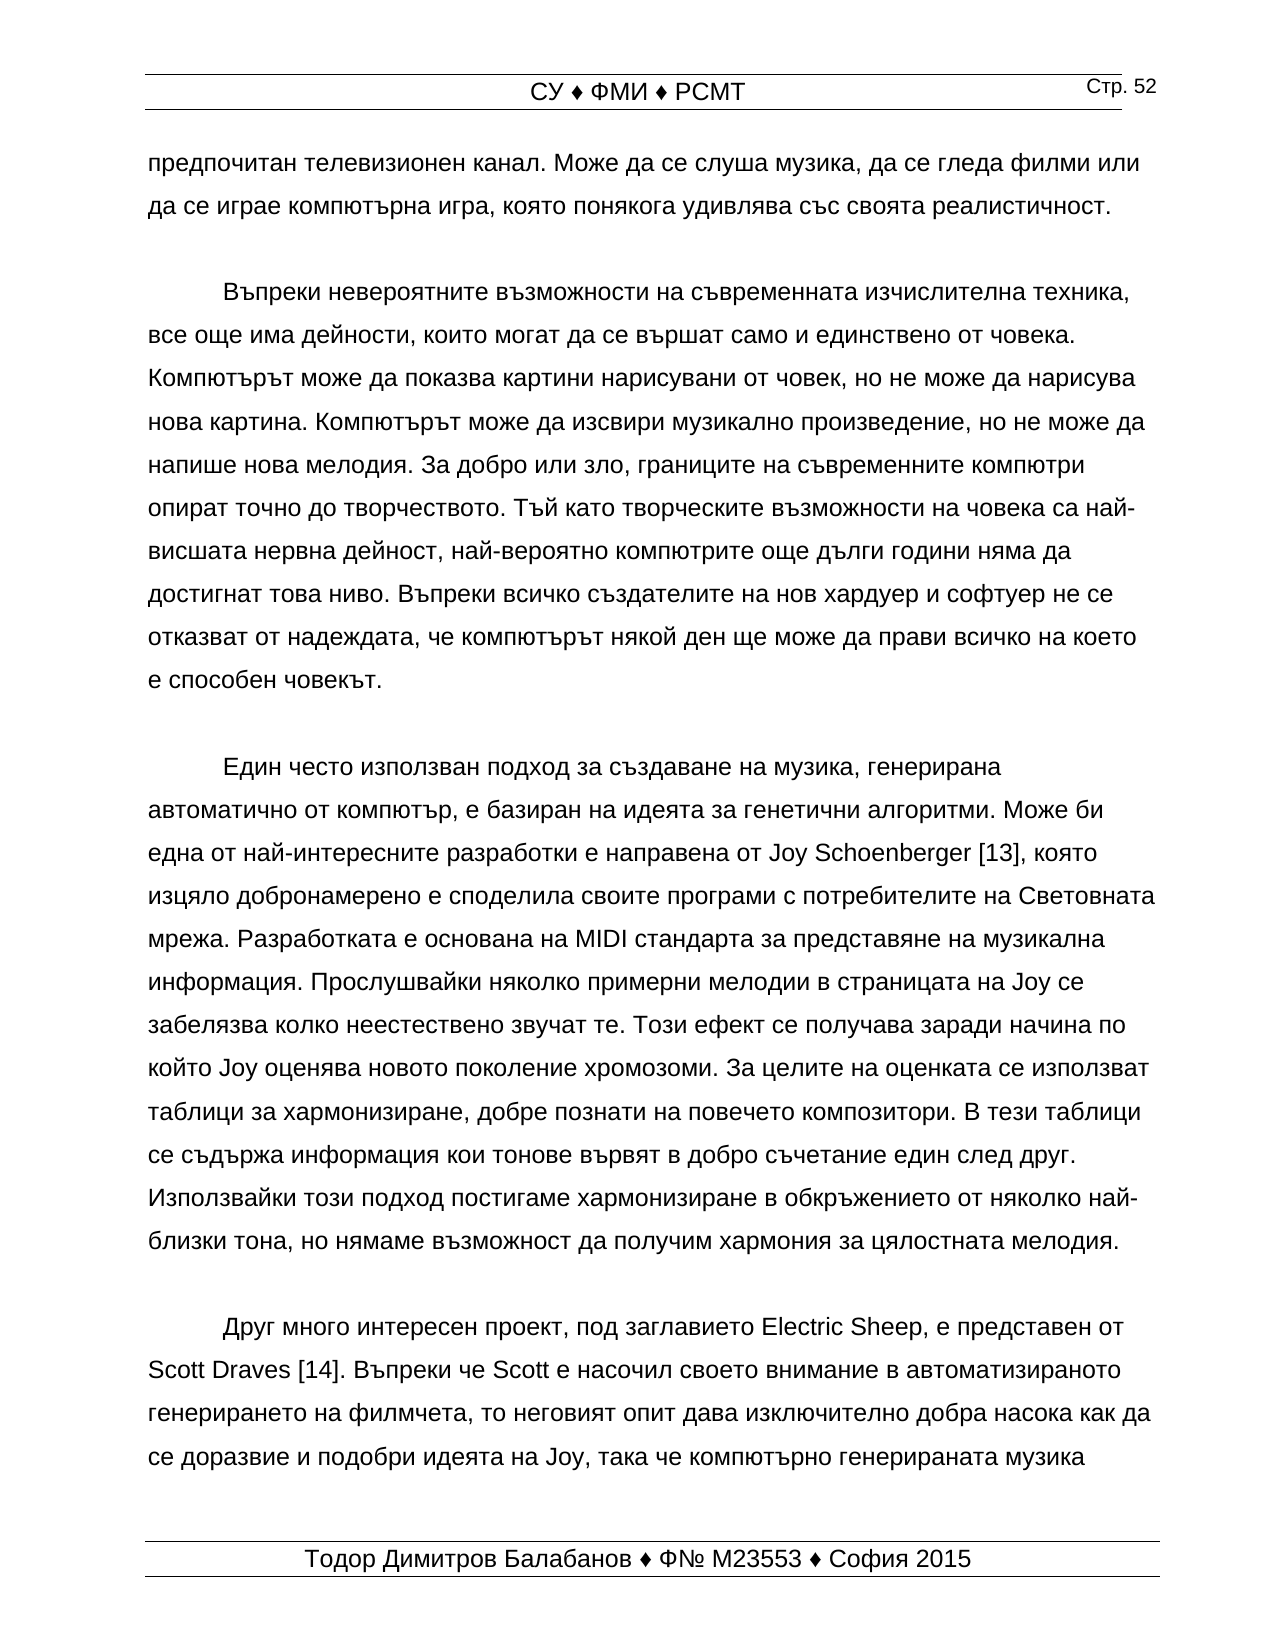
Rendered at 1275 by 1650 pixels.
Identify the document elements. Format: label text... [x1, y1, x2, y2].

text Въпреки невероятните възможности на съвременната изчислителна техника, все още има дейности, които могат да се вършат само и единствено от човека. Компютърът може да показва картини нарисувани от човек, но не може да нарисува нова картина. Компютърът може да изсвири музикално произведение, но не може да напише нова мелодия. За добро или зло, границите на съвременните компютри опират точно до творчеството. Тъй като творческите възможности на човека са най-висшата нервна дейност, най-вероятно компютрите още дълги години няма да достигнат това ниво. Въпреки всичко създателите на нов хардуер и софтуер не се отказват от надеждата, че компютърът някой ден ще може да прави всичко на което е способен човекът. [148, 277, 1157, 694]
text Един често използван подход за създаване на музика, генерирана автоматично от компютър, е базиран на идеята за генетични алгоритми. Може би една от най-интересните разработки е направена от Joy Schoenberger [13], която изцяло добронамерено е споделила своите програми с потребителите на Световната мрежа. Разработката е основана на MIDI стандарта за представяне на музикална информация. Прослушвайки няколко примерни мелодии в страницата на Joy се забелязва колко неестествено звучат те. Този ефект се получава заради начина по който Joy оценява новото поколение хромозоми. За целите на оценката се използват таблици за хармонизиране, добре познати на повечето композитори. В тези таблици се съдържа информация кои тонове вървят в добро съчетание един след друг. Използвайки този подход постигаме хармонизиране в обкръжението от няколко най-близки тона, но нямаме възможност да получим хармония за цялостната мелодия. [148, 751, 1157, 1254]
text предпочитан телевизионен канал. Може да се слуша музика, да се гледа филми или да се играе компютърна игра, която понякога удивлява със своята реалистичност. [148, 148, 1157, 219]
text Друг много интересен проект, под заглавието Electric Sheep, е представен от Scott Draves [14]. Въпреки че Scott е насочил своето внимание в автоматизираното генерирането на филмчета, то неговият опит дава изключително добра насока как да се доразвие и подобри идеята на Joy, така че компютърно генерираната музика [148, 1312, 1157, 1470]
